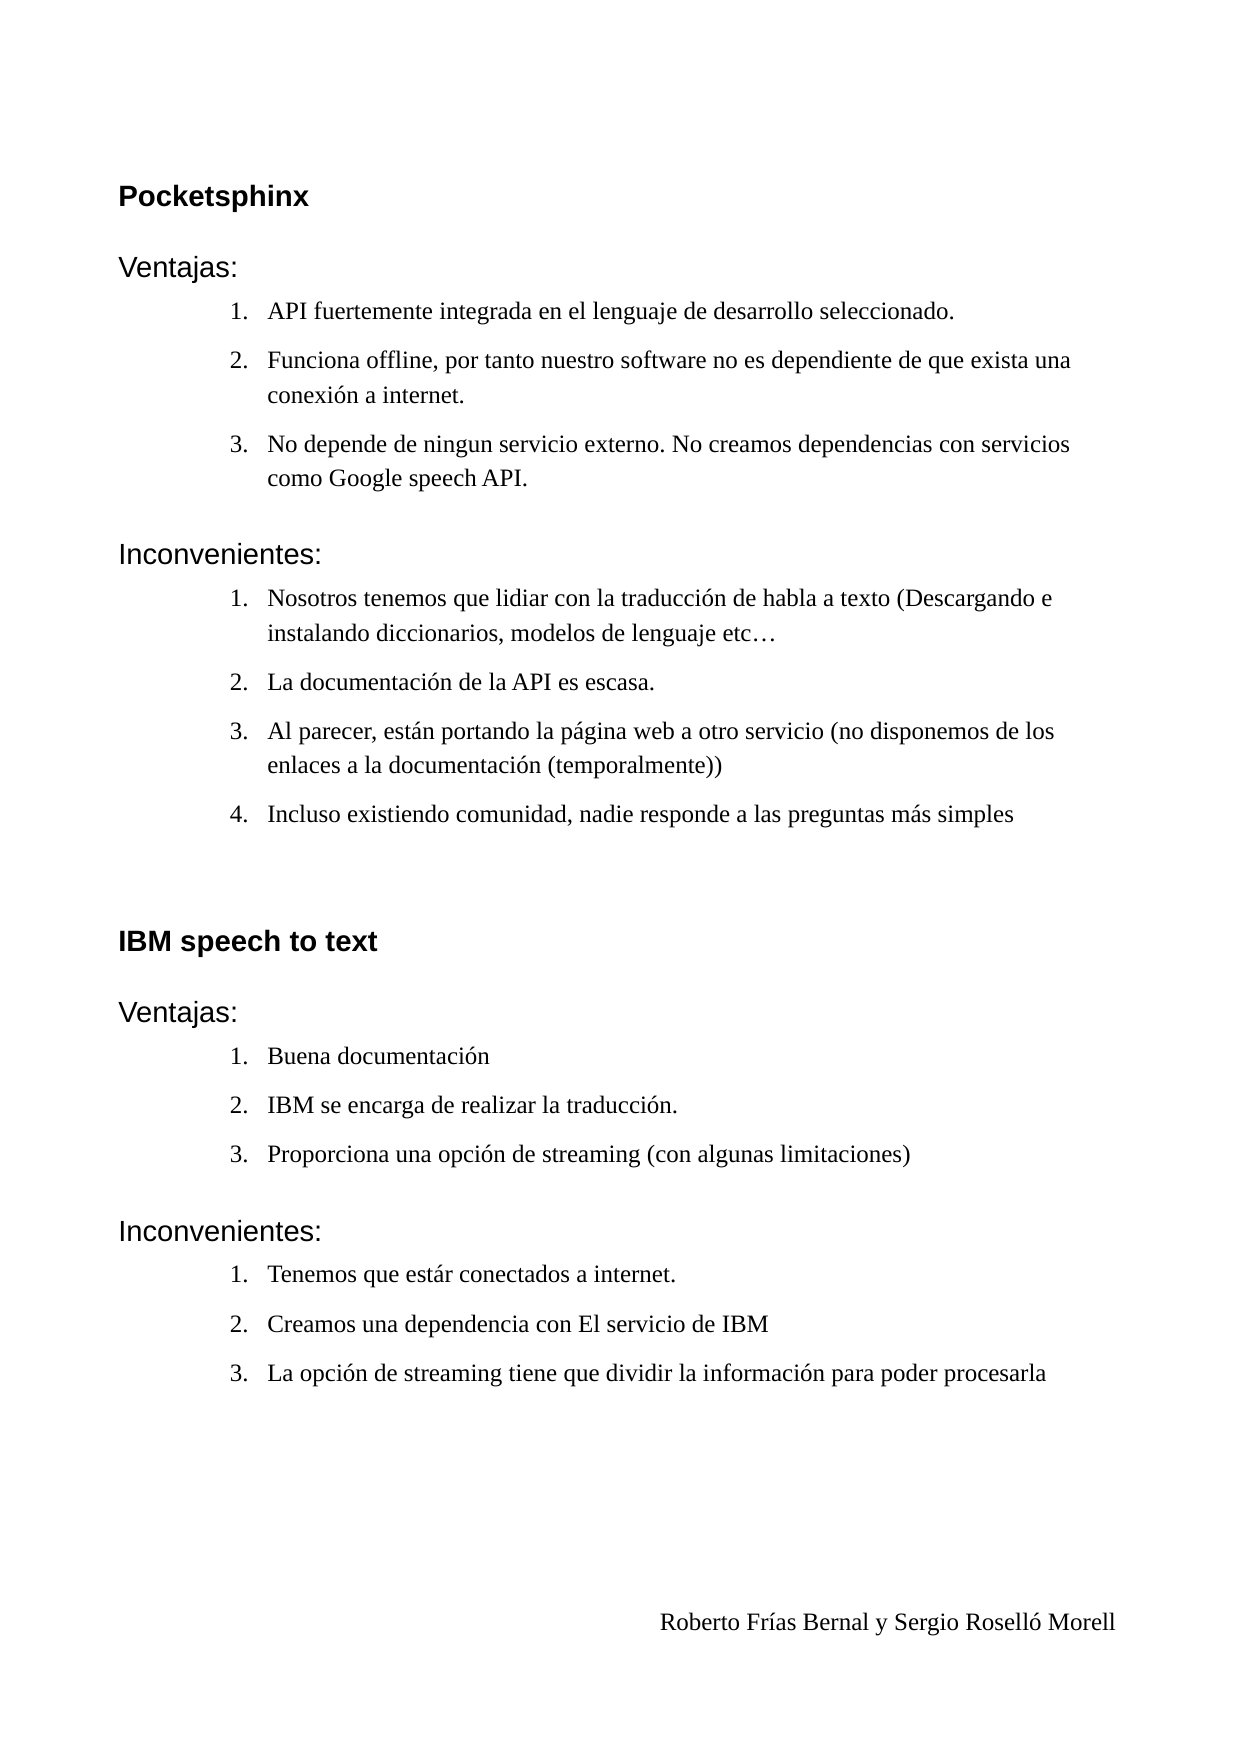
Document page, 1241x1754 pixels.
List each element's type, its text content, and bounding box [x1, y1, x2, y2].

list Proporciona una opción de streaming (con algunas limitaciones) [229, 1139, 1122, 1168]
list Incluso existiendo comunidad, nadie responde a las preguntas más simples [229, 799, 1122, 828]
subtitle IBM speech to text [118, 924, 1122, 958]
list Al parecer, están portando la página web a otro servicio (no disponemos de los enlaces a la documentación (temporalmente)) [229, 716, 1122, 779]
list No depende de ningun servicio externo. No creamos dependencias con servicios como Google speech API. [229, 429, 1122, 492]
list Tenemos que estár conectados a internet. [229, 1259, 1122, 1288]
list La documentación de la API es escasa. [229, 667, 1122, 696]
subtitle Inconvenientes: [118, 537, 1122, 571]
list API fuertemente integrada en el lenguaje de desarrollo seleccionado. [229, 296, 1122, 325]
subtitle Inconvenientes: [118, 1213, 1122, 1247]
list IBM se encarga de realizar la traducción. [229, 1090, 1122, 1119]
subtitle Pocketsphinx [118, 179, 1122, 213]
subtitle Ventajas: [118, 995, 1122, 1029]
list Nosotros tenemos que lidiar con la traducción de habla a texto (Descargando e instalando diccionarios, modelos de lenguaje etc… [229, 583, 1122, 647]
list Funciona offline, por tanto nuestro software no es dependiente de que exista una conexión a internet. [229, 345, 1122, 408]
list Buena documentación [229, 1041, 1122, 1070]
list La opción de streaming tiene que dividir la información para poder procesarla [229, 1358, 1122, 1386]
subtitle Ventajas: [118, 250, 1122, 284]
list Creamos una dependencia con El servicio de IBM [229, 1309, 1122, 1337]
